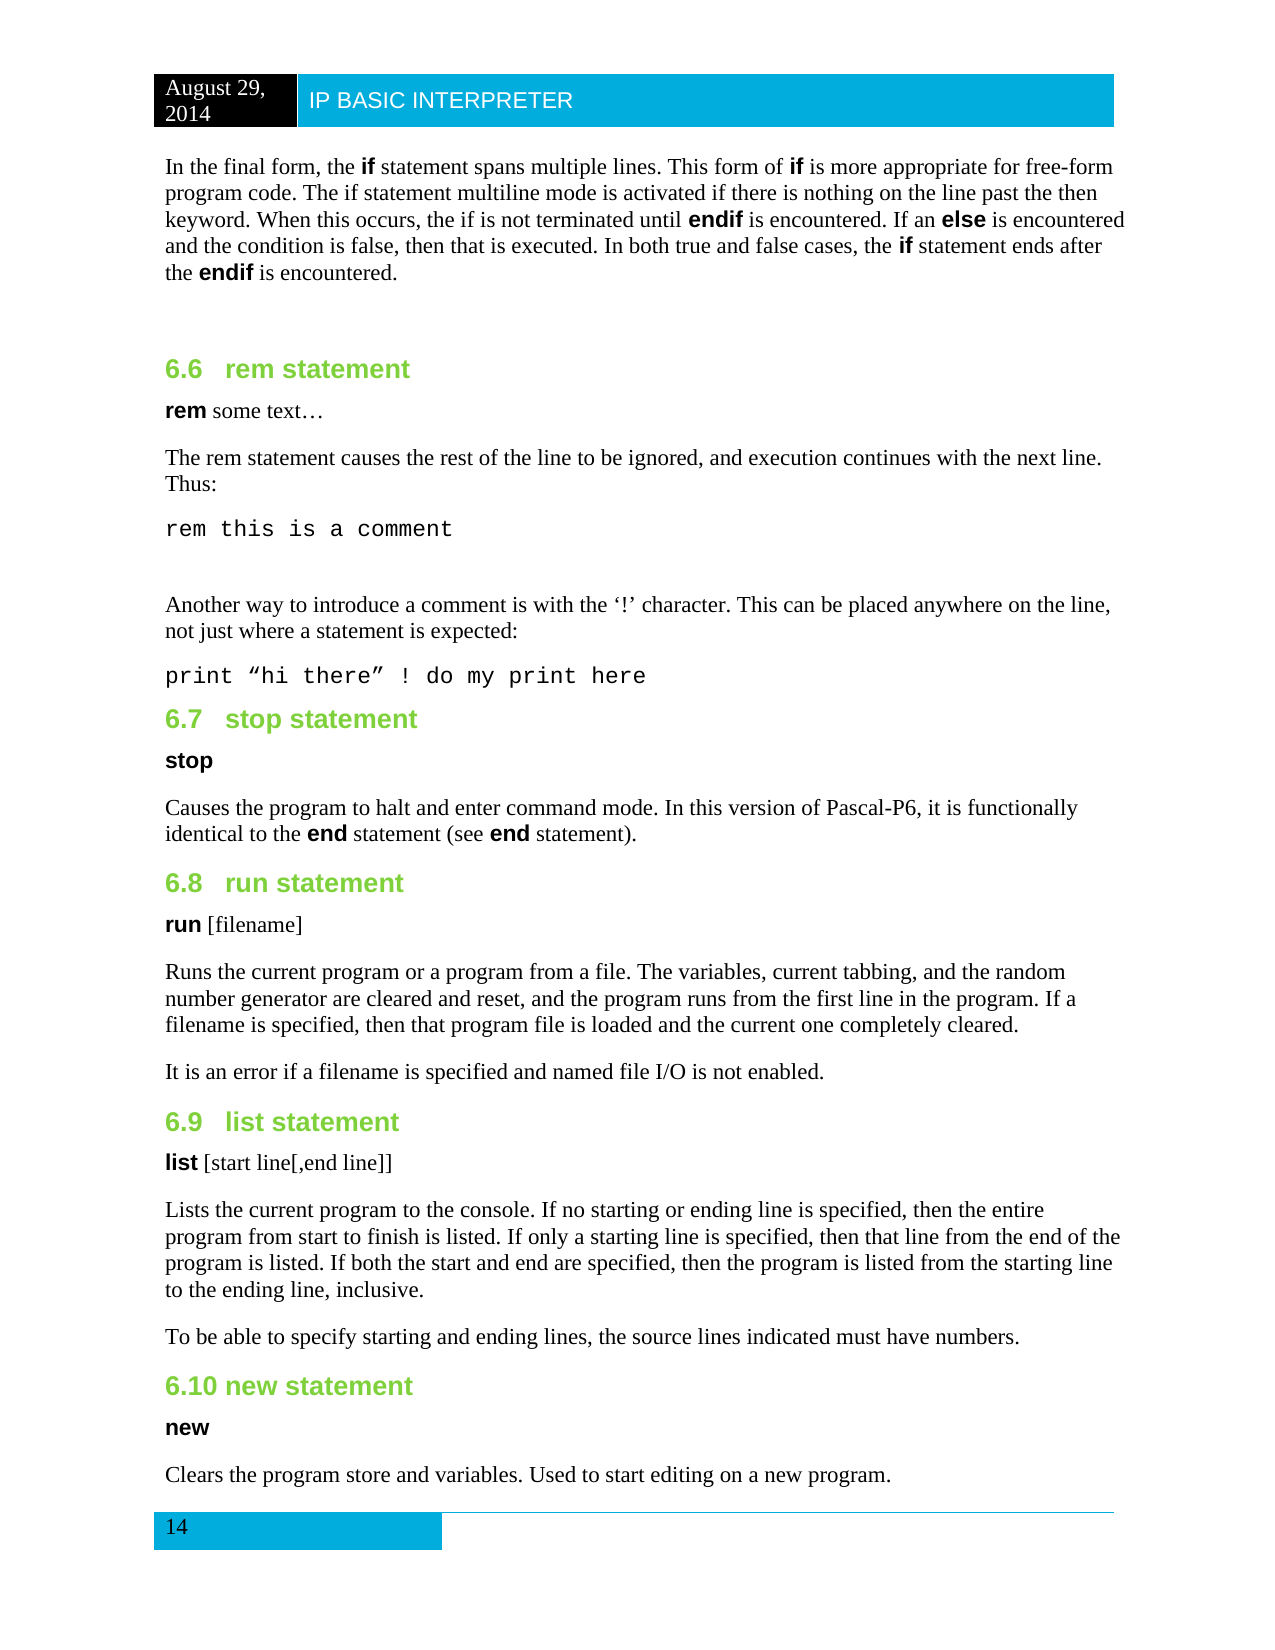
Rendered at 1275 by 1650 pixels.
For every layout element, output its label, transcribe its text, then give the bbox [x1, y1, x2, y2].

subtitle stop statement [165, 703, 1125, 734]
text rem this is a comment [165, 518, 1125, 544]
subtitle rem statement [165, 353, 1125, 384]
text To be able to specify starting and ending lines, the source lines indicated must have numbers. [165, 1323, 1125, 1349]
text Lists the current program to the console. If no starting or ending line is specified, then the entire program from start to finish is listed. If only a starting line is specified, then that line from the end of the program is listed. If both the start and end are specified, then the program is listed from the starting line to the ending line, inclusive. [165, 1197, 1125, 1302]
text Clears the program store and variables. Used to start editing on a new program. [165, 1461, 1125, 1487]
text Runs the current program or a program from a file. The variables, current tabbing, and the random number generator are cleared and reset, and the program runs from the first line in the program. If a filename is specified, then that program file is loaded and the current one completely cleared. [165, 958, 1125, 1037]
text rem some text… [165, 397, 1125, 423]
text print “hi there” ! do my print here [165, 664, 1125, 690]
text Causes the program to halt and enter command mode. In this version of Pascal-P6, it is functionally identical to the end statement (see end statement). [165, 794, 1125, 847]
text stop [165, 747, 1125, 773]
text It is an error if a filename is specified and named file I/O is not enabled. [165, 1058, 1125, 1085]
text list [start line[,end line]] [165, 1149, 1125, 1176]
text The rem statement causes the rest of the line to be ignored, and execution continues with the next line. Thus: [165, 444, 1125, 497]
subtitle new statement [165, 1370, 1125, 1401]
text run [filename] [165, 911, 1125, 938]
subtitle list statement [165, 1106, 1125, 1137]
text In the final form, the if statement spans multiple lines. This form of if is more appropriate for free-form program code. The if statement multiline mode is activated if there is nothing on the line past the then keyword. When this occurs, the if is not terminated until endif is encountered. If an else is encountered and the condition is false, then that is executed. In both true and false cases, the if statement ends after the endif is encountered. [165, 153, 1125, 285]
subtitle run statement [165, 867, 1125, 899]
text new [165, 1414, 1125, 1440]
text Another way to introduce a comment is with the ‘!’ character. This can be placed anywhere on the line, not just where a statement is expected: [165, 591, 1125, 643]
